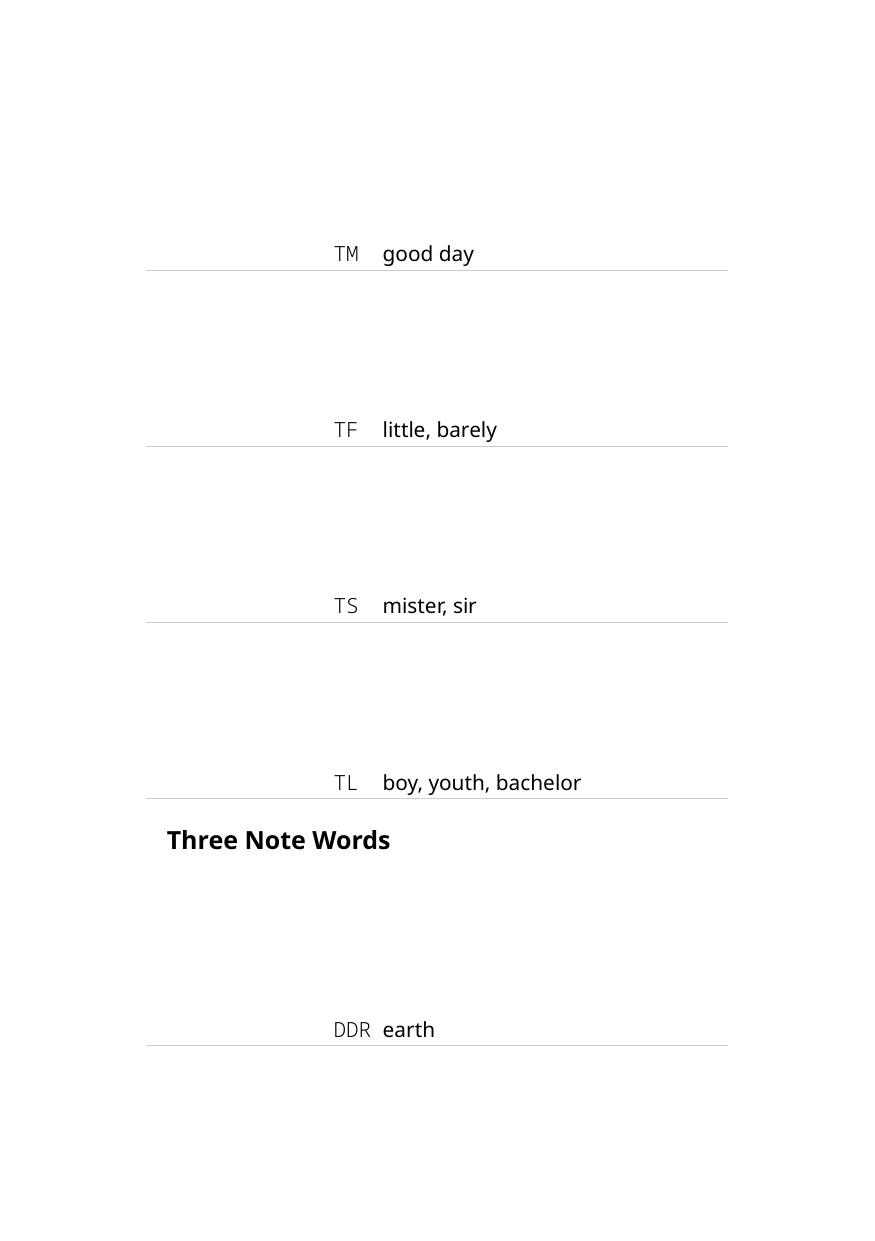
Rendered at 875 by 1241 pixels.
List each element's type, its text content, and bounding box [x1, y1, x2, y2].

text TM good day [146, 94, 728, 270]
text TF little, barely [146, 271, 728, 446]
text TL boy, youth, bachelor [146, 623, 728, 798]
text TS mister, sir [146, 447, 728, 622]
text DDR earth [146, 869, 728, 1045]
subtitle Three Note Words [167, 823, 728, 857]
